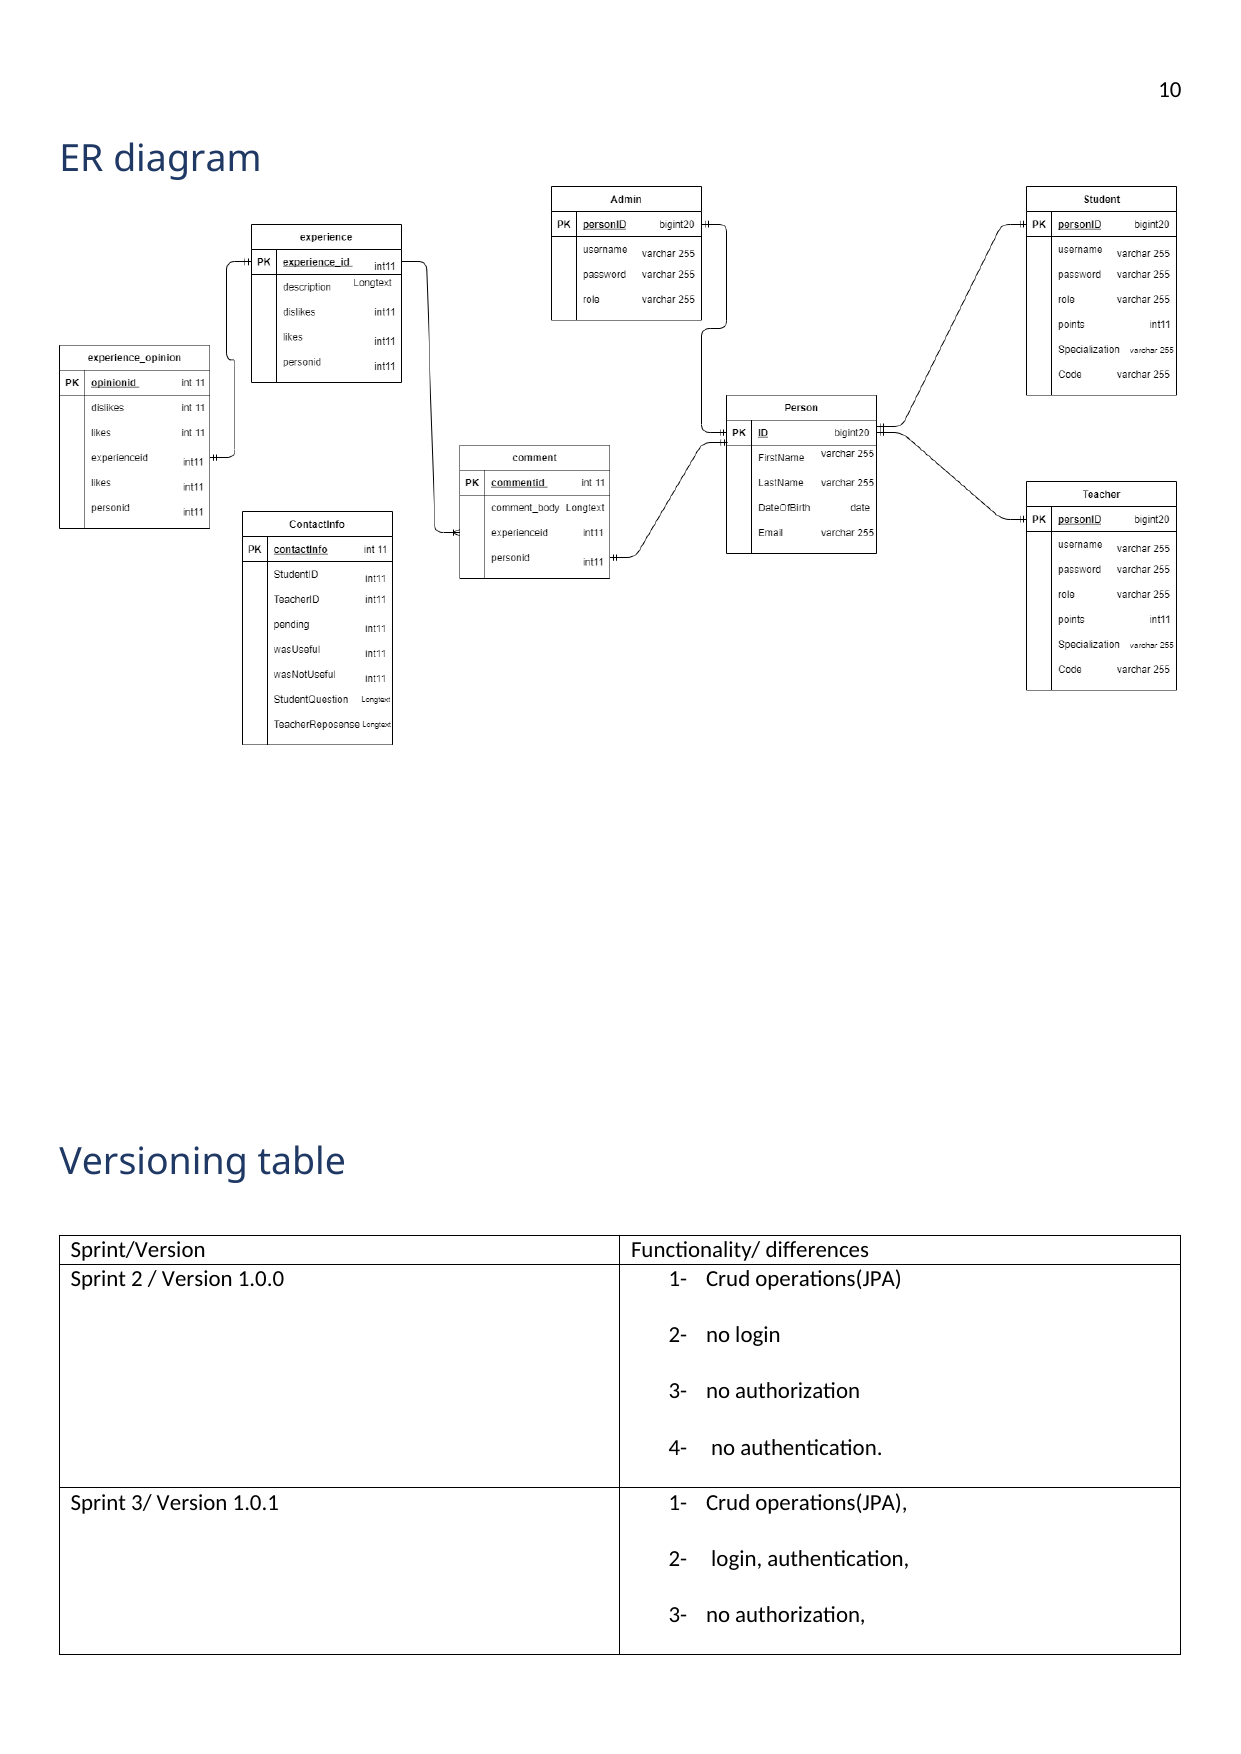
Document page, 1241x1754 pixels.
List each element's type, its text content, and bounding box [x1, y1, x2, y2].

table_cell Crud operations(JPA), login, authentication, no authorization, no jwt. [620, 1488, 1180, 1654]
table_header Sprint/Version [60, 1236, 619, 1263]
subtitle ER diagram [59, 131, 1181, 182]
table_cell Sprint 3/ Version 1.0.1 [60, 1488, 619, 1654]
subtitle Versioning table [59, 1134, 1181, 1186]
table_cell Crud operations(JPA) no login no authorization no authentication. [620, 1265, 1180, 1487]
table_cell Sprint 2 / Version 1.0.0 [60, 1265, 619, 1487]
table_header Functionality/ differences [620, 1236, 1180, 1263]
